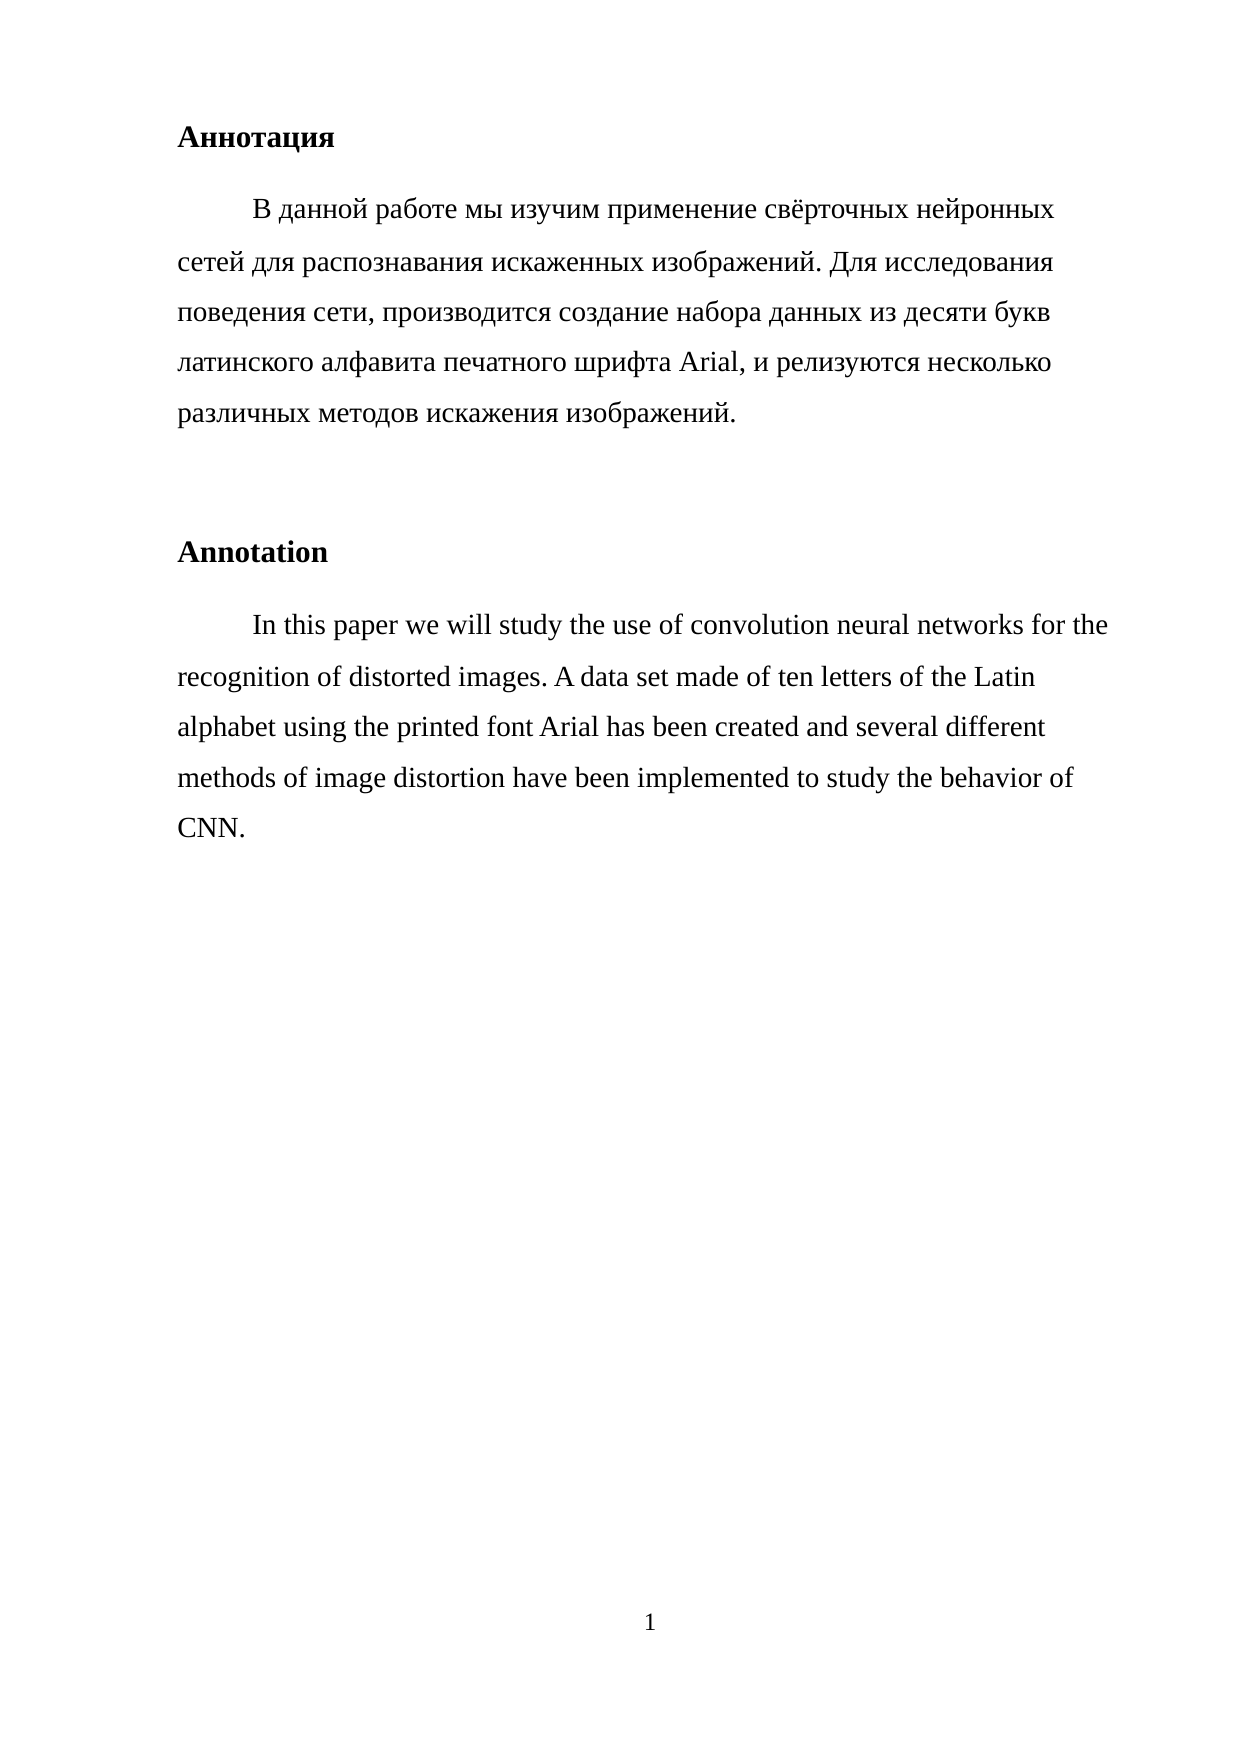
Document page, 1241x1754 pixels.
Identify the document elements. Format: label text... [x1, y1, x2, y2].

text В данной работе мы изучим применение свёрточных нейронных сетей для распознавания искаженных изображений. Для исследования поведения сети, производится создание набора данных из десяти букв латинского алфавита печатного шрифта Arial, и релизуются несколько различных методов искажения изображений. [177, 184, 1122, 428]
text In this paper we will study the use of convolution neural networks for the recognition of distorted images. A data set made of ten letters of the Latin alphabet using the printed font Arial has been created and several different methods of image distortion have been implemented to study the behavior of CNN. [177, 599, 1122, 843]
text Annotation [177, 533, 1122, 569]
text Аннотация [177, 118, 1122, 154]
